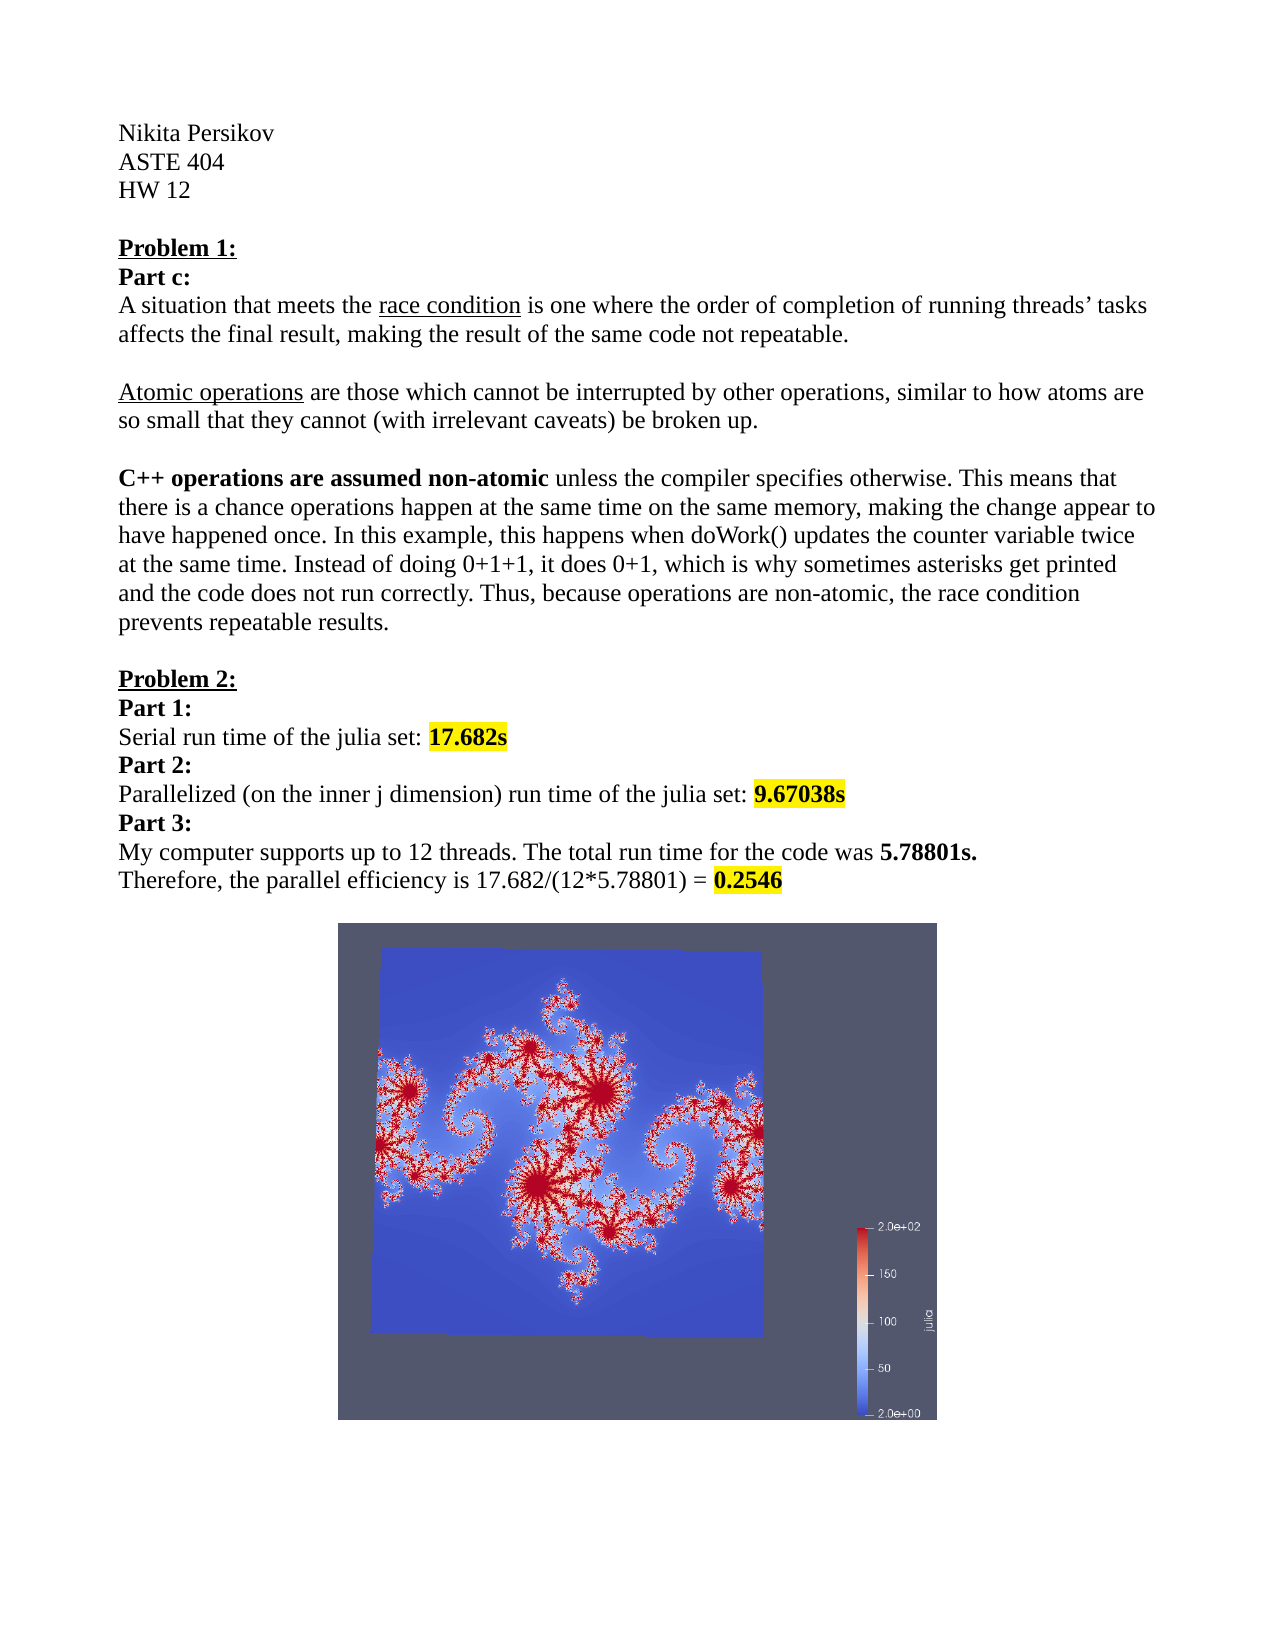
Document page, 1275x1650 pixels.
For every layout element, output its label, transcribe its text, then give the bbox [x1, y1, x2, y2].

text Problem 1: [118, 233, 1157, 262]
text HW 12 [118, 176, 1157, 204]
text Atomic operations are those which cannot be interrupted by other operations, similar to how atoms are so small that they cannot (with irrelevant caveats) be broken up. [118, 377, 1157, 434]
picture [338, 923, 937, 1420]
text Nikita Persikov [118, 118, 1157, 147]
text Parallelized (on the inner j dimension) run time of the julia set: 9.67038s [118, 779, 1157, 808]
text Serial run time of the julia set: 17.682s [118, 722, 1157, 751]
text Therefore, the parallel efficiency is 17.682/(12*5.78801) = 0.2546 [118, 866, 1157, 894]
text Part 1: [118, 693, 1157, 722]
text Part c: [118, 262, 1157, 291]
text C++ operations are assumed non-atomic unless the compiler specifies otherwise. This means that there is a chance operations happen at the same time on the same memory, making the change appear to have happened once. In this example, this happens when doWork() updates the counter variable twice at the same time. Instead of doing 0+1+1, it does 0+1, which is why sometimes asterisks get printed and the code does not run correctly. Thus, because operations are non-atomic, the race condition prevents repeatable results. [118, 463, 1157, 636]
text My computer supports up to 12 threads. The total run time for the code was 5.78801s. [118, 837, 1157, 866]
text Part 3: [118, 808, 1157, 837]
text A situation that meets the race condition is one where the order of completion of running threads’ tasks affects the final result, making the result of the same code not repeatable. [118, 291, 1157, 348]
text Problem 2: [118, 664, 1157, 693]
text Part 2: [118, 751, 1157, 779]
text ASTE 404 [118, 147, 1157, 176]
